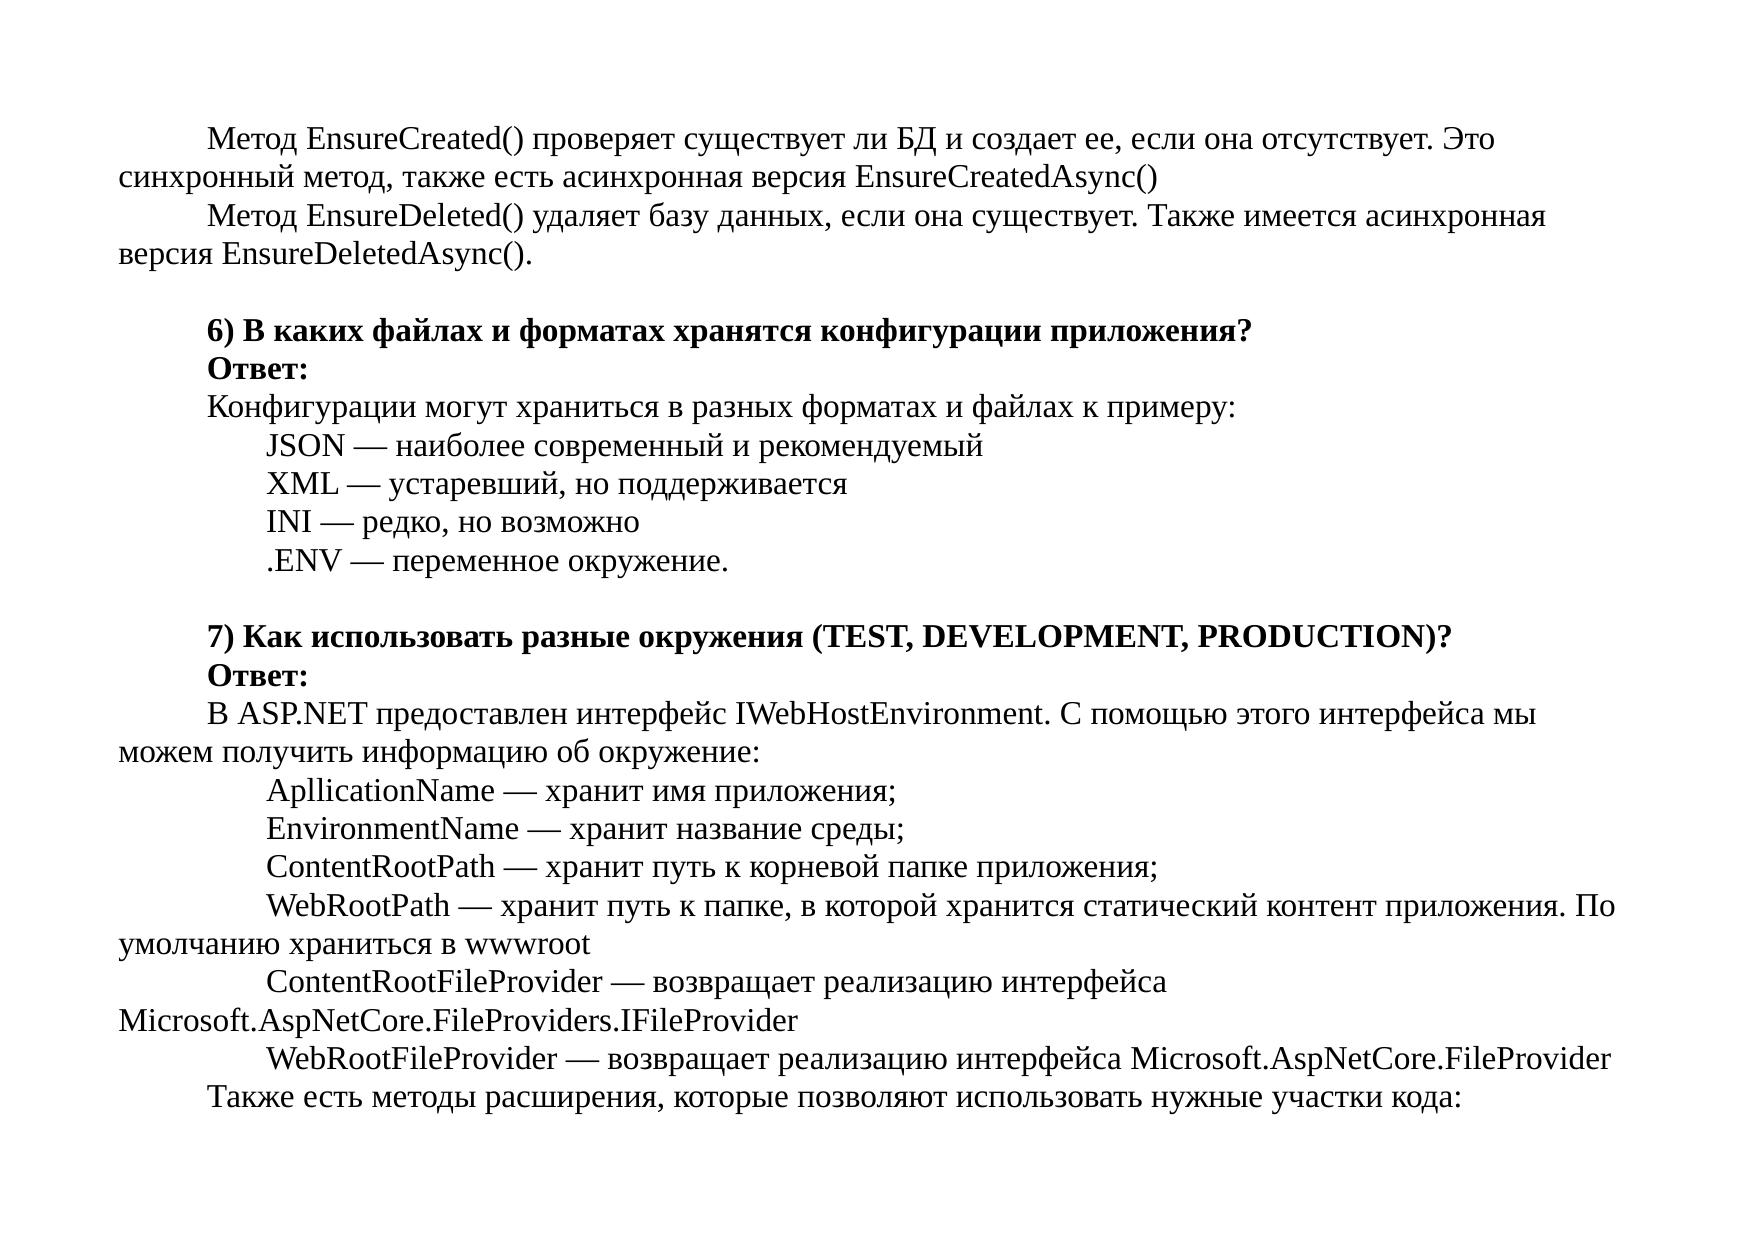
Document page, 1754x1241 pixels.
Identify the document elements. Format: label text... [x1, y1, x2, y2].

text ContentRootFileProvider — возвращает реализацию интерфейса Microsoft.AspNetCore.FileProviders.IFileProvider [118, 961, 1636, 1038]
text ContentRootPath — хранит путь к корневой папке приложения; [118, 846, 1636, 885]
text ApllicationName — хранит имя приложения; [118, 770, 1636, 808]
text WebRootFileProvider — возвращает реализацию интерфейса Microsoft.AspNetCore.FileProvider [118, 1038, 1636, 1076]
text Конфигурации могут храниться в разных форматах и файлах к примеру: [118, 386, 1636, 425]
text Ответ: [118, 348, 1636, 386]
text Метод EnsureDeleted() удаляет базу данных, если она существует. Также имеется асинхронная версия EnsureDeletedAsync(). [118, 195, 1636, 271]
text Ответ: [118, 655, 1636, 693]
text XML — устаревший, но поддерживается [118, 463, 1636, 501]
text .ENV — переменное окружение. [118, 540, 1636, 578]
text 6) В каких файлах и форматах хранятся конфигурации приложения? [118, 310, 1636, 348]
text INI — редко, но возможно [118, 501, 1636, 540]
text Метод EnsureCreated() проверяет существует ли БД и создает ее, если она отсутствует. Это синхронный метод, также есть асинхронная версия EnsureCreatedAsync() [118, 118, 1636, 195]
text WebRootPath — хранит путь к папке, в которой хранится статический контент приложения. По умолчанию храниться в wwwroot [118, 885, 1636, 961]
text 7) Как использовать разные окружения (TEST, DEVELOPMENT, PRODUCTION)? [118, 616, 1636, 655]
text EnvironmentName — хранит название среды; [118, 808, 1636, 846]
text JSON — наиболее современный и рекомендуемый [118, 425, 1636, 463]
text Также есть методы расширения, которые позволяют использовать нужные участки кода: [118, 1076, 1636, 1115]
text В ASP.NET предоставлен интерфейс IWebHostEnvironment. С помощью этого интерфейса мы можем получить информацию об окружение: [118, 693, 1636, 770]
